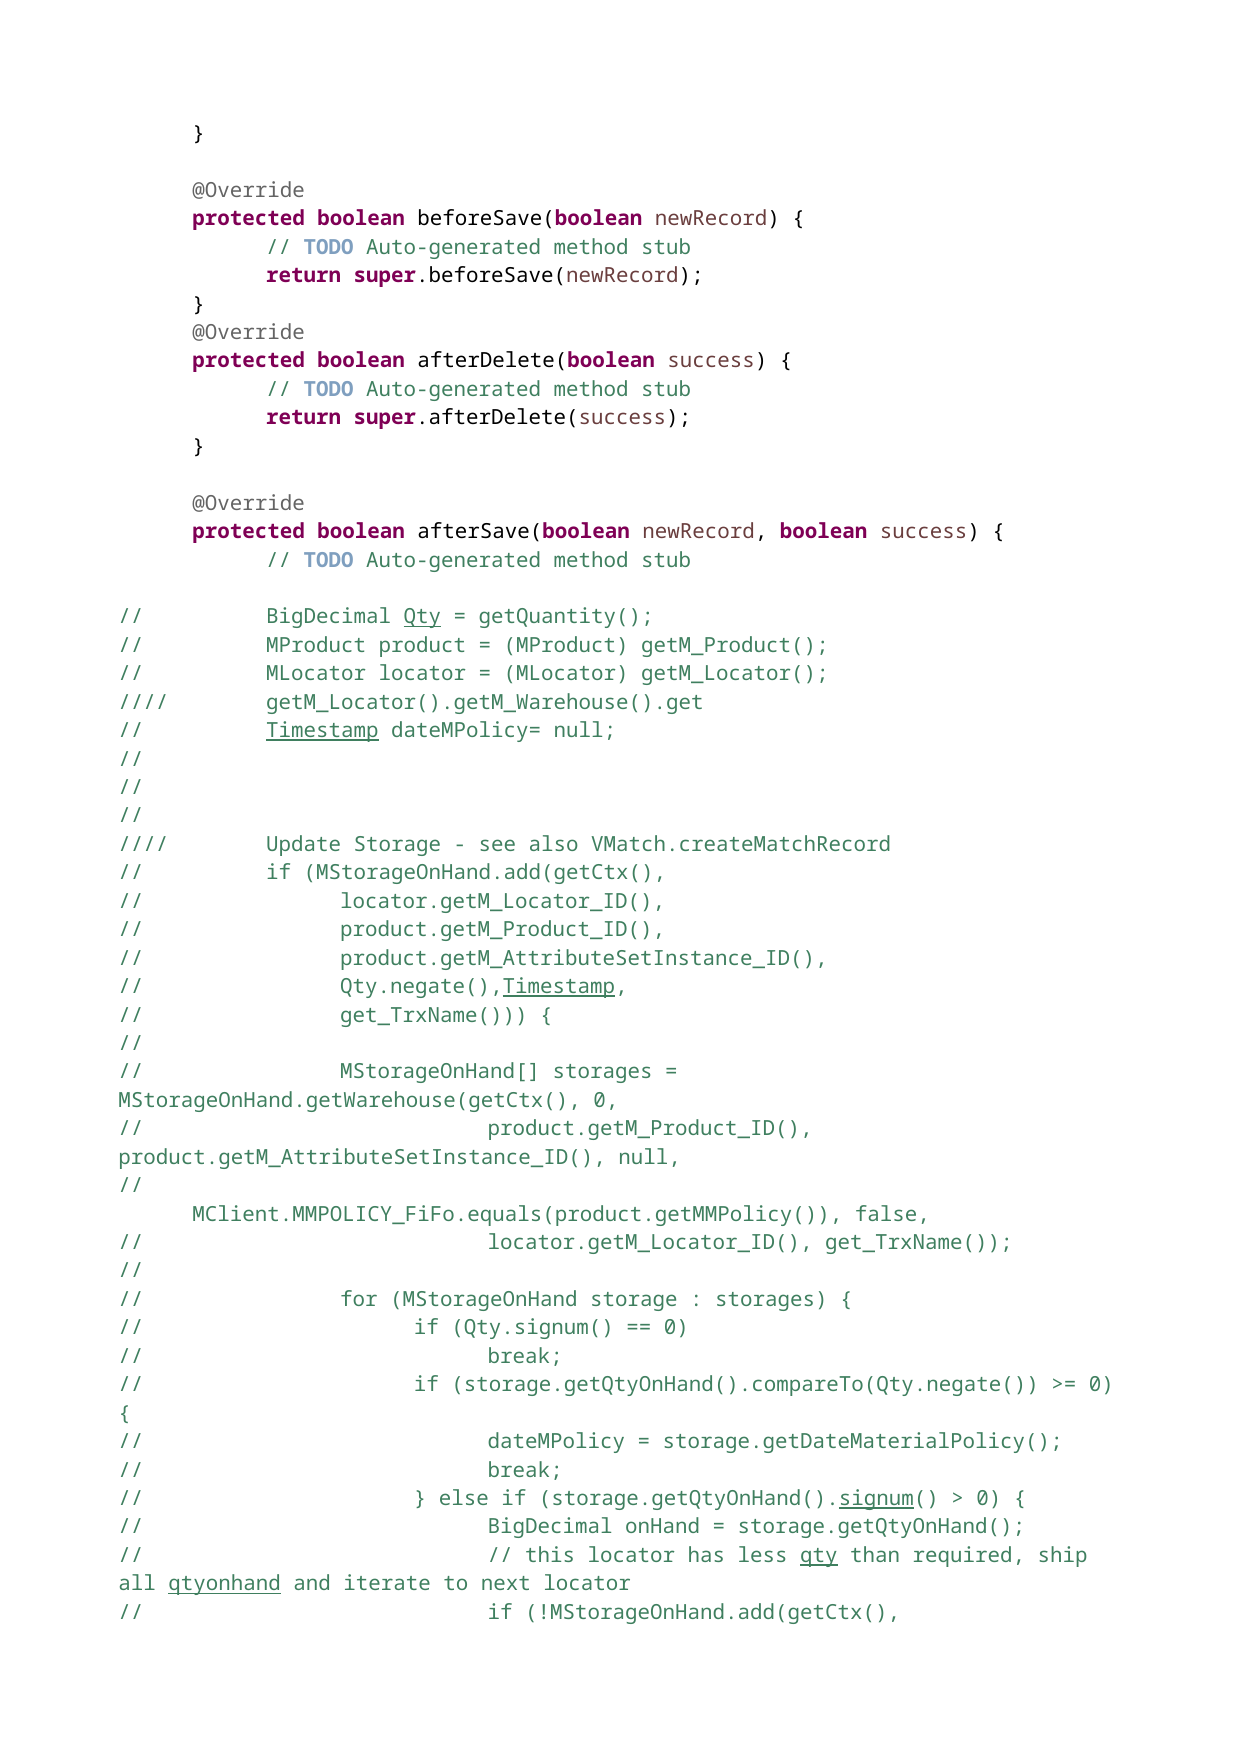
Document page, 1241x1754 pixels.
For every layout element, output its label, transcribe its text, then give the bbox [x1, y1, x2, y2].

text // product.getM_AttributeSetInstance_ID(), [118, 943, 1122, 971]
text return super.beforeSave(newRecord); [118, 260, 1122, 289]
text return super.afterDelete(success); [118, 402, 1122, 431]
text // TODO Auto-generated method stub [118, 374, 1122, 402]
text // locator.getM_Locator_ID(), [118, 886, 1122, 914]
text // [118, 744, 1122, 772]
text // [118, 801, 1122, 829]
text // product.getM_Product_ID(), product.getM_AttributeSetInstance_ID(), null, [118, 1113, 1122, 1170]
text // MStorageOnHand[] storages = MStorageOnHand.getWarehouse(getCtx(), 0, [118, 1057, 1122, 1113]
text protected boolean beforeSave(boolean newRecord) { [118, 203, 1122, 232]
text @Override [118, 488, 1122, 516]
text // BigDecimal onHand = storage.getQtyOnHand(); [118, 1512, 1122, 1540]
text // TODO Auto-generated method stub [118, 545, 1122, 573]
text } [118, 431, 1122, 459]
text // locator.getM_Locator_ID(), get_TrxName()); [118, 1227, 1122, 1256]
text // if (storage.getQtyOnHand().compareTo(Qty.negate()) >= 0) { [118, 1369, 1122, 1426]
text // if (MStorageOnHand.add(getCtx(), [118, 857, 1122, 886]
text // TODO Auto-generated method stub [118, 232, 1122, 260]
text @Override [118, 317, 1122, 346]
text // dateMPolicy = storage.getDateMaterialPolicy(); [118, 1426, 1122, 1455]
text // // this locator has less qty than required, ship all qtyonhand and iterate to next locator [118, 1540, 1122, 1597]
text // product.getM_Product_ID(), [118, 914, 1122, 943]
text protected boolean afterDelete(boolean success) { [118, 346, 1122, 374]
text // Qty.negate(),Timestamp, [118, 971, 1122, 1000]
text // [118, 1028, 1122, 1057]
text protected boolean afterSave(boolean newRecord, boolean success) { [118, 516, 1122, 545]
text // for (MStorageOnHand storage : storages) { [118, 1284, 1122, 1312]
text // Timestamp dateMPolicy= null; [118, 715, 1122, 744]
text @Override [118, 175, 1122, 203]
text } [118, 289, 1122, 317]
text // MLocator locator = (MLocator) getM_Locator(); [118, 658, 1122, 687]
text } [118, 118, 1122, 147]
text // MClient.MMPOLICY_FiFo.equals(product.getMMPolicy()), false, [118, 1170, 1122, 1227]
text // [118, 772, 1122, 801]
text // [118, 1256, 1122, 1284]
text //// getM_Locator().getM_Warehouse().get [118, 687, 1122, 715]
text // break; [118, 1341, 1122, 1369]
text //// Update Storage - see also VMatch.createMatchRecord [118, 829, 1122, 857]
text // MProduct product = (MProduct) getM_Product(); [118, 630, 1122, 658]
text // get_TrxName())) { [118, 1000, 1122, 1028]
text // if (Qty.signum() == 0) [118, 1312, 1122, 1341]
text // if (!MStorageOnHand.add(getCtx(), [118, 1597, 1122, 1625]
text // } else if (storage.getQtyOnHand().signum() > 0) { [118, 1483, 1122, 1512]
text // BigDecimal Qty = getQuantity(); [118, 602, 1122, 630]
text // break; [118, 1455, 1122, 1483]
